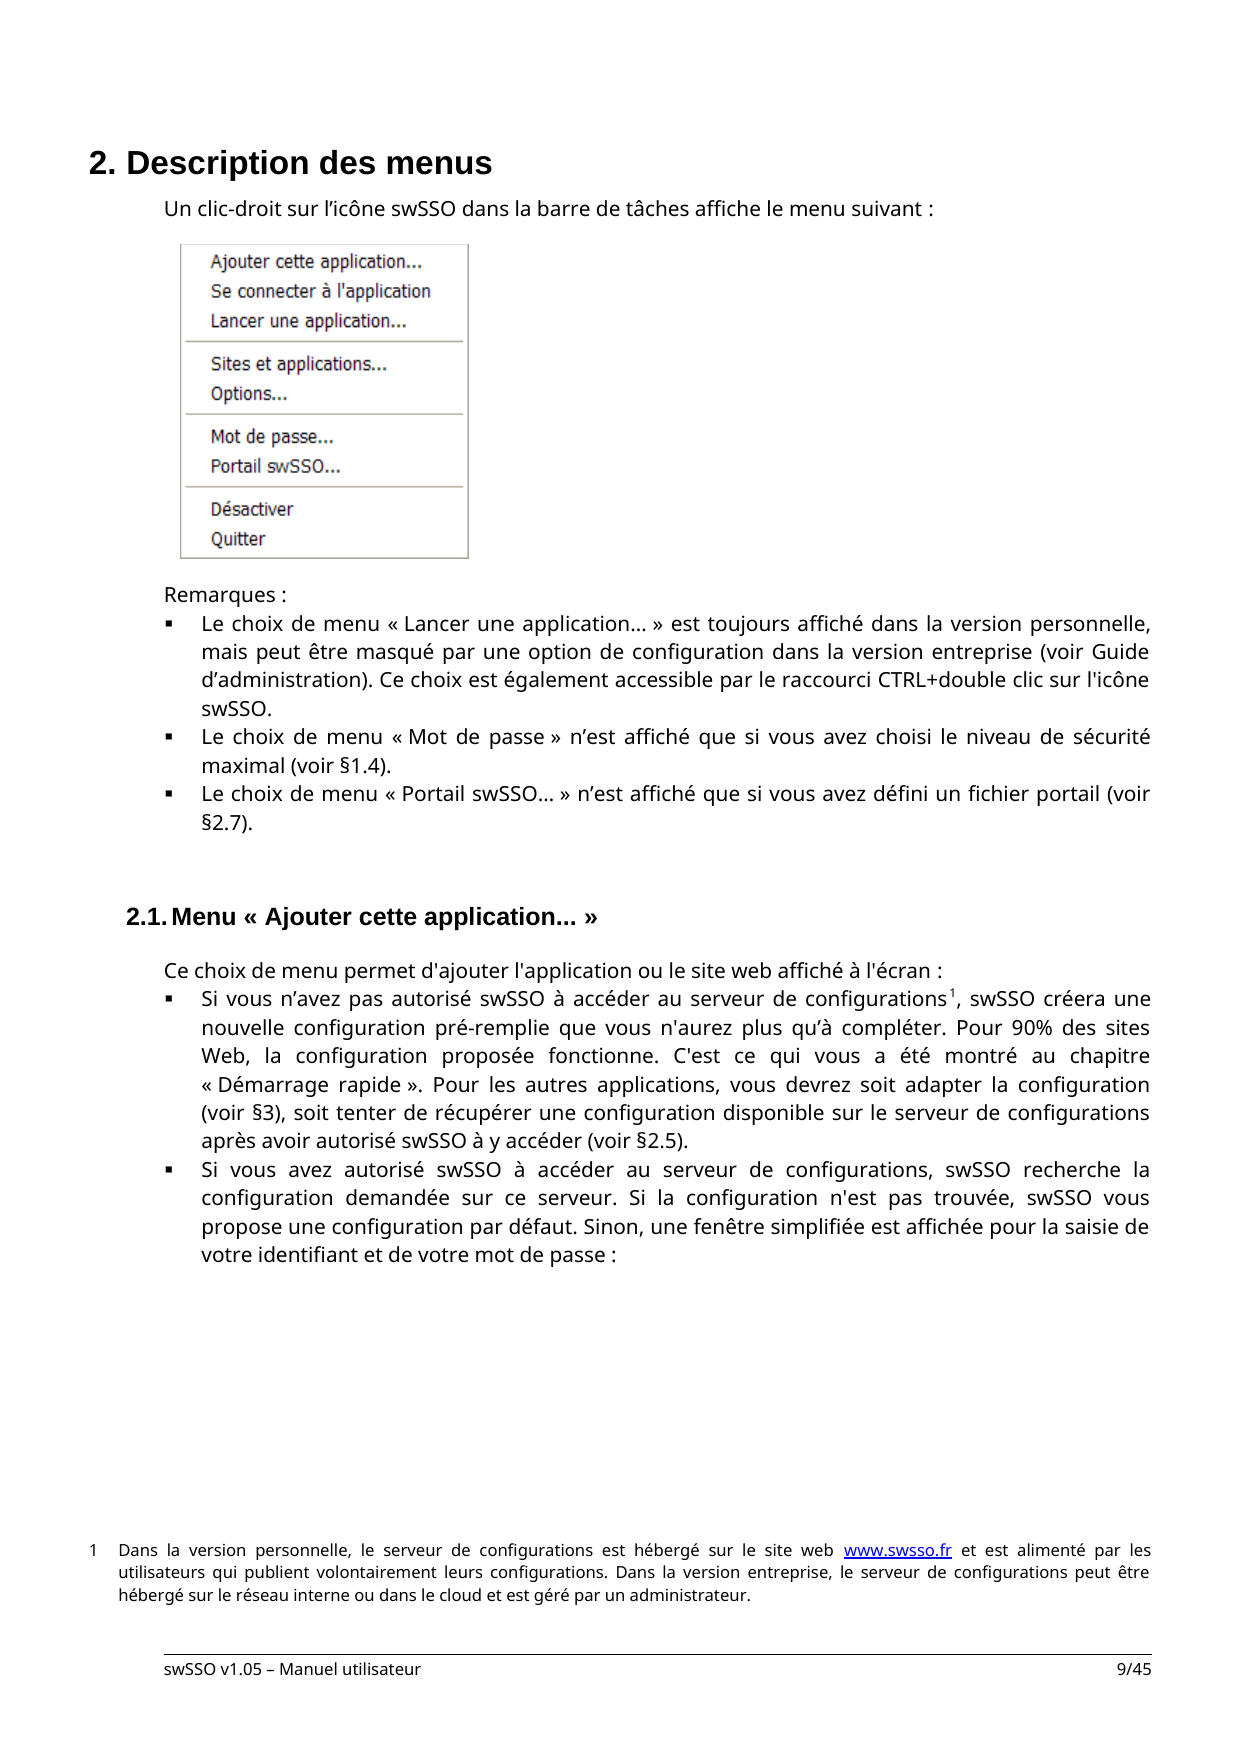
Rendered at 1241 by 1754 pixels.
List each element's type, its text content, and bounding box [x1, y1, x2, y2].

list Si vous n’avez pas autorisé swSSO à accéder au serveur de configurations, swSSO créera une nouvelle configuration pré-remplie que vous n'aurez plus qu’à compléter. Pour 90% des sites Web, la configuration proposée fonctionne. C'est ce qui vous a été montré au chapitre « Démarrage rapide ». Pour les autres applications, vous devrez soit adapter la configuration (voir §3), soit tenter de récupérer une configuration disponible sur le serveur de configurations après avoir autorisé swSSO à y accéder (voir §2.5). [164, 984, 1152, 1155]
text Ce choix de menu permet d'ajouter l'application ou le site web affiché à l'écran : [164, 956, 1152, 984]
text Un clic-droit sur l’icône swSSO dans la barre de tâches affiche le menu suivant : [164, 194, 1152, 222]
list Le choix de menu « Lancer une application… » est toujours affiché dans la version personnelle, mais peut être masqué par une option de configuration dans la version entreprise (voir Guide d’administration). Ce choix est également accessible par le raccourci CTRL+double clic sur l'icône swSSO. [164, 609, 1152, 722]
picture [180, 244, 469, 559]
subtitle Menu « Ajouter cette application... » [126, 902, 1152, 931]
list Dans la version personnelle, le serveur de configurations est hébergé sur le site web www.swsso.fr et est alimenté par les utilisateurs qui publient volontairement leurs configurations. Dans la version entreprise, le serveur de configurations peut être hébergé sur le réseau interne ou dans le cloud et est géré par un administrateur. [89, 1538, 1152, 1606]
subtitle Description des menus [89, 143, 1152, 182]
text Remarques : [164, 580, 1152, 609]
list Le choix de menu « Portail swSSO… » n’est affiché que si vous avez défini un fichier portail (voir §2.7). [164, 779, 1152, 836]
list Le choix de menu « Mot de passe » n’est affiché que si vous avez choisi le niveau de sécurité maximal (voir §1.4). [164, 722, 1152, 779]
list Si vous avez autorisé swSSO à accéder au serveur de configurations, swSSO recherche la configuration demandée sur ce serveur. Si la configuration n'est pas trouvée, swSSO vous propose une configuration par défaut. Sinon, une fenêtre simplifiée est affichée pour la saisie de votre identifiant et de votre mot de passe : [164, 1155, 1152, 1269]
